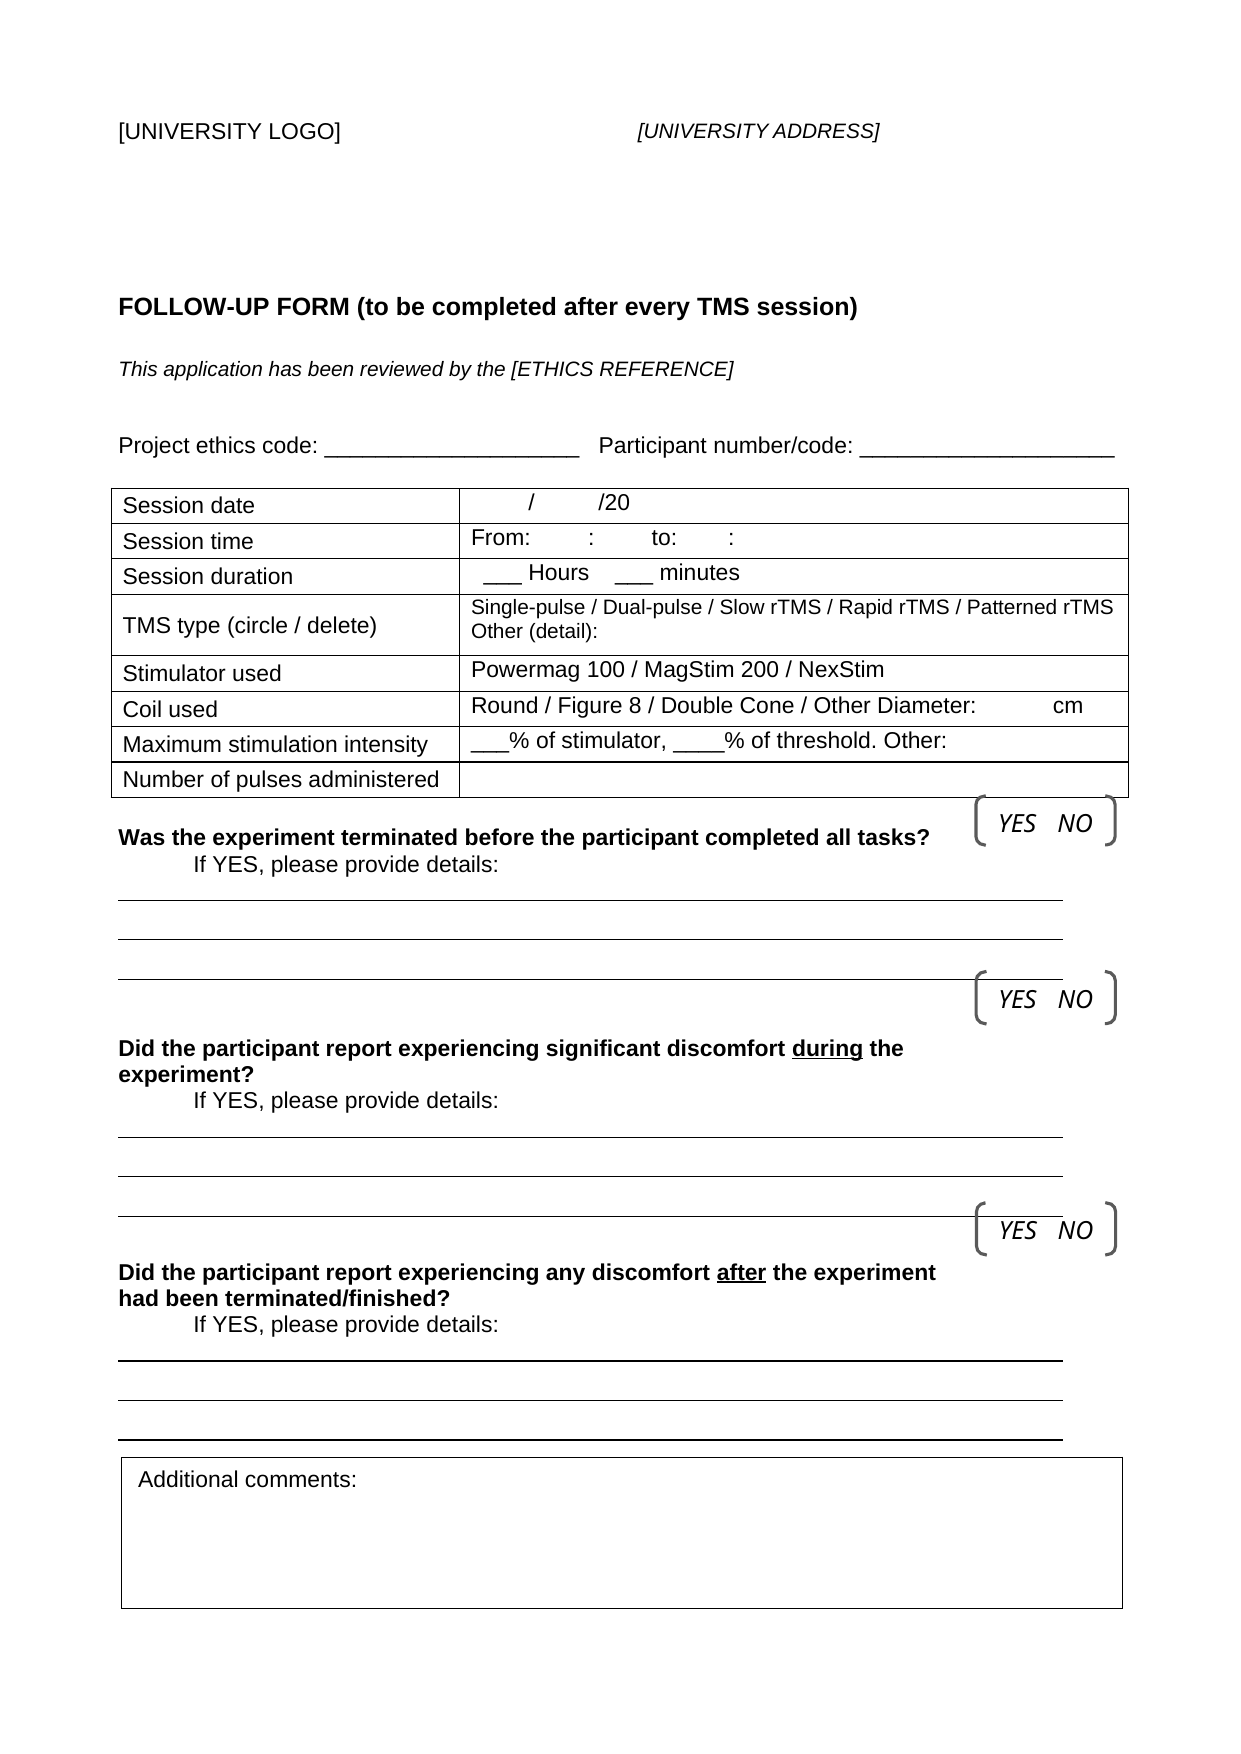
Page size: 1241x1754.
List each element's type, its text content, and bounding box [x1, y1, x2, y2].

table_cell ___ Hours ___ minutes [460, 559, 1128, 594]
text Did the participant report experiencing any discomfort after the experiment had been terminated/finished? [118, 1259, 945, 1311]
table_header Session date [112, 489, 459, 523]
table_cell Single-pulse / Dual-pulse / Slow rTMS / Rapid rTMS / Patterned rTMS Other (detail): [460, 595, 1128, 655]
table_cell TMS type (circle / delete) [112, 595, 459, 655]
table_cell Session duration [112, 559, 459, 594]
table_cell Powermag 100 / MagStim 200 / NexStim [460, 656, 1128, 691]
text [UNIVERSITY LOGO] [623, 118, 1122, 144]
list Did the participant report experiencing significant discomfort during the experiment? [118, 1035, 1004, 1087]
text [UNIVERSITY LOGO] [118, 118, 622, 144]
table_header / /20 [460, 489, 1128, 523]
table_cell Stimulator used [112, 656, 459, 691]
table_cell From: : to: : [460, 524, 1128, 558]
text If YES, please provide details: [118, 851, 1122, 877]
table_cell Session time [112, 524, 459, 558]
table_cell ___% of stimulator, ____% of threshold. Other: [460, 727, 1128, 761]
text Project ethics code: ____________________ Participant number/code: ____________________ [118, 432, 1122, 459]
text If YES, please provide details: [118, 1311, 1122, 1338]
table_cell Coil used [112, 692, 459, 726]
table_cell Maximum stimulation intensity [112, 727, 459, 761]
table_cell Number of pulses administered [112, 763, 459, 797]
list Was the experiment terminated before the participant completed all tasks? [118, 824, 1004, 851]
table_cell [460, 763, 1128, 797]
text This application has been reviewed by the [ETHICS REFERENCE] [118, 357, 1122, 381]
text FOLLOW-UP FORM (to be completed after every TMS session) [118, 292, 1122, 321]
table_cell Round / Figure 8 / Double Cone / Other Diameter: cm [460, 692, 1128, 726]
text If YES, please provide details: [118, 1087, 1122, 1114]
text Additional comments: [138, 1466, 1106, 1492]
